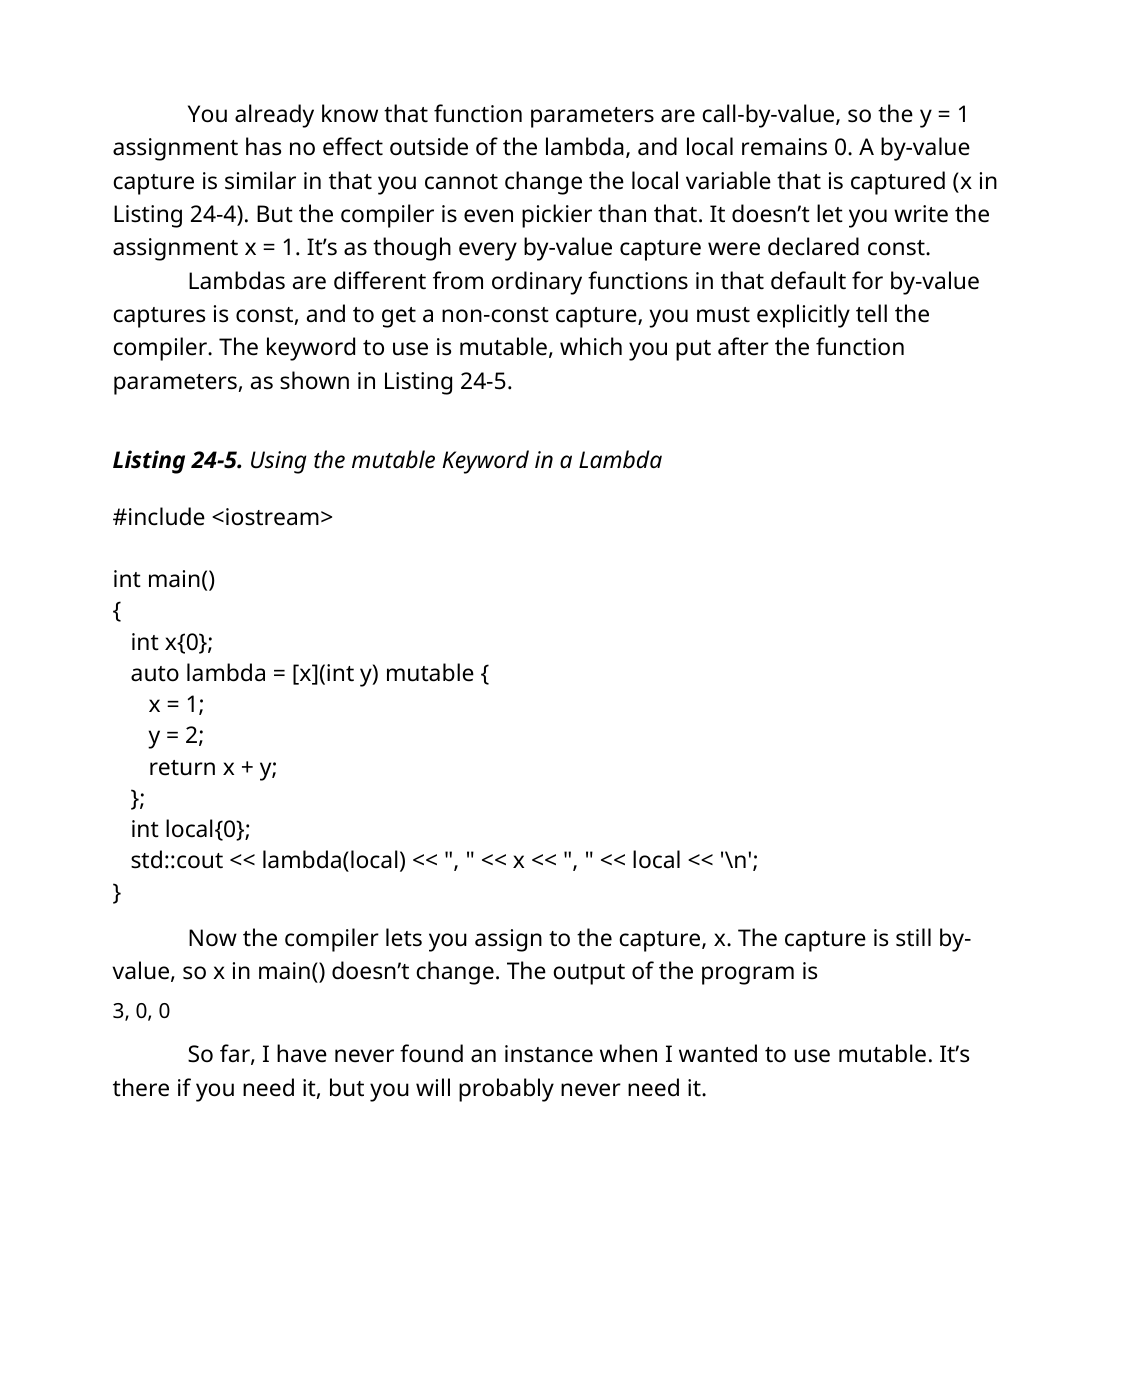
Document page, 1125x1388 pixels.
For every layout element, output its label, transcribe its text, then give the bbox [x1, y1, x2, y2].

text } [112, 876, 1012, 907]
text auto lambda = [x](int y) mutable { [112, 657, 1012, 688]
text }; [112, 782, 1012, 813]
text You already know that function parameters are call-by-value, so the y = 1 assignment has no effect outside of the lambda, and local remains 0. A by-value capture is similar in that you cannot change the local variable that is captured (x in Listing 24-4). But the compiler is even pickier than that. It doesn’t let you write the assignment x = 1. It’s as though every by-value capture were declared const. [112, 96, 1012, 263]
text int main() [112, 563, 1012, 594]
text return x + y; [112, 751, 1012, 782]
text So far, I have never found an instance when I wanted to use mutable. It’s there if you need it, but you will probably never need it. [112, 1036, 1012, 1103]
text 3, 0, 0 [112, 998, 997, 1023]
text int local{0}; [112, 813, 1012, 844]
text x = 1; [112, 688, 1012, 719]
text int x{0}; [112, 626, 1012, 657]
text Listing 24-5. Using the mutable Keyword in a Lambda [112, 444, 1012, 475]
text { [112, 594, 1012, 626]
text std::cout << lambda(local) << ", " << x << ", " << local << '\n'; [112, 844, 1012, 876]
text Now the compiler lets you assign to the capture, x. The capture is still by-value, so x in main() doesn’t change. The output of the program is [112, 919, 1012, 986]
text #include <iostream> [112, 501, 1012, 532]
text y = 2; [112, 719, 1012, 751]
text Lambdas are different from ordinary functions in that default for by-value captures is const, and to get a non-const capture, you must explicitly tell the compiler. The keyword to use is mutable, which you put after the function parameters, as shown in Listing 24-5. [112, 263, 1012, 396]
